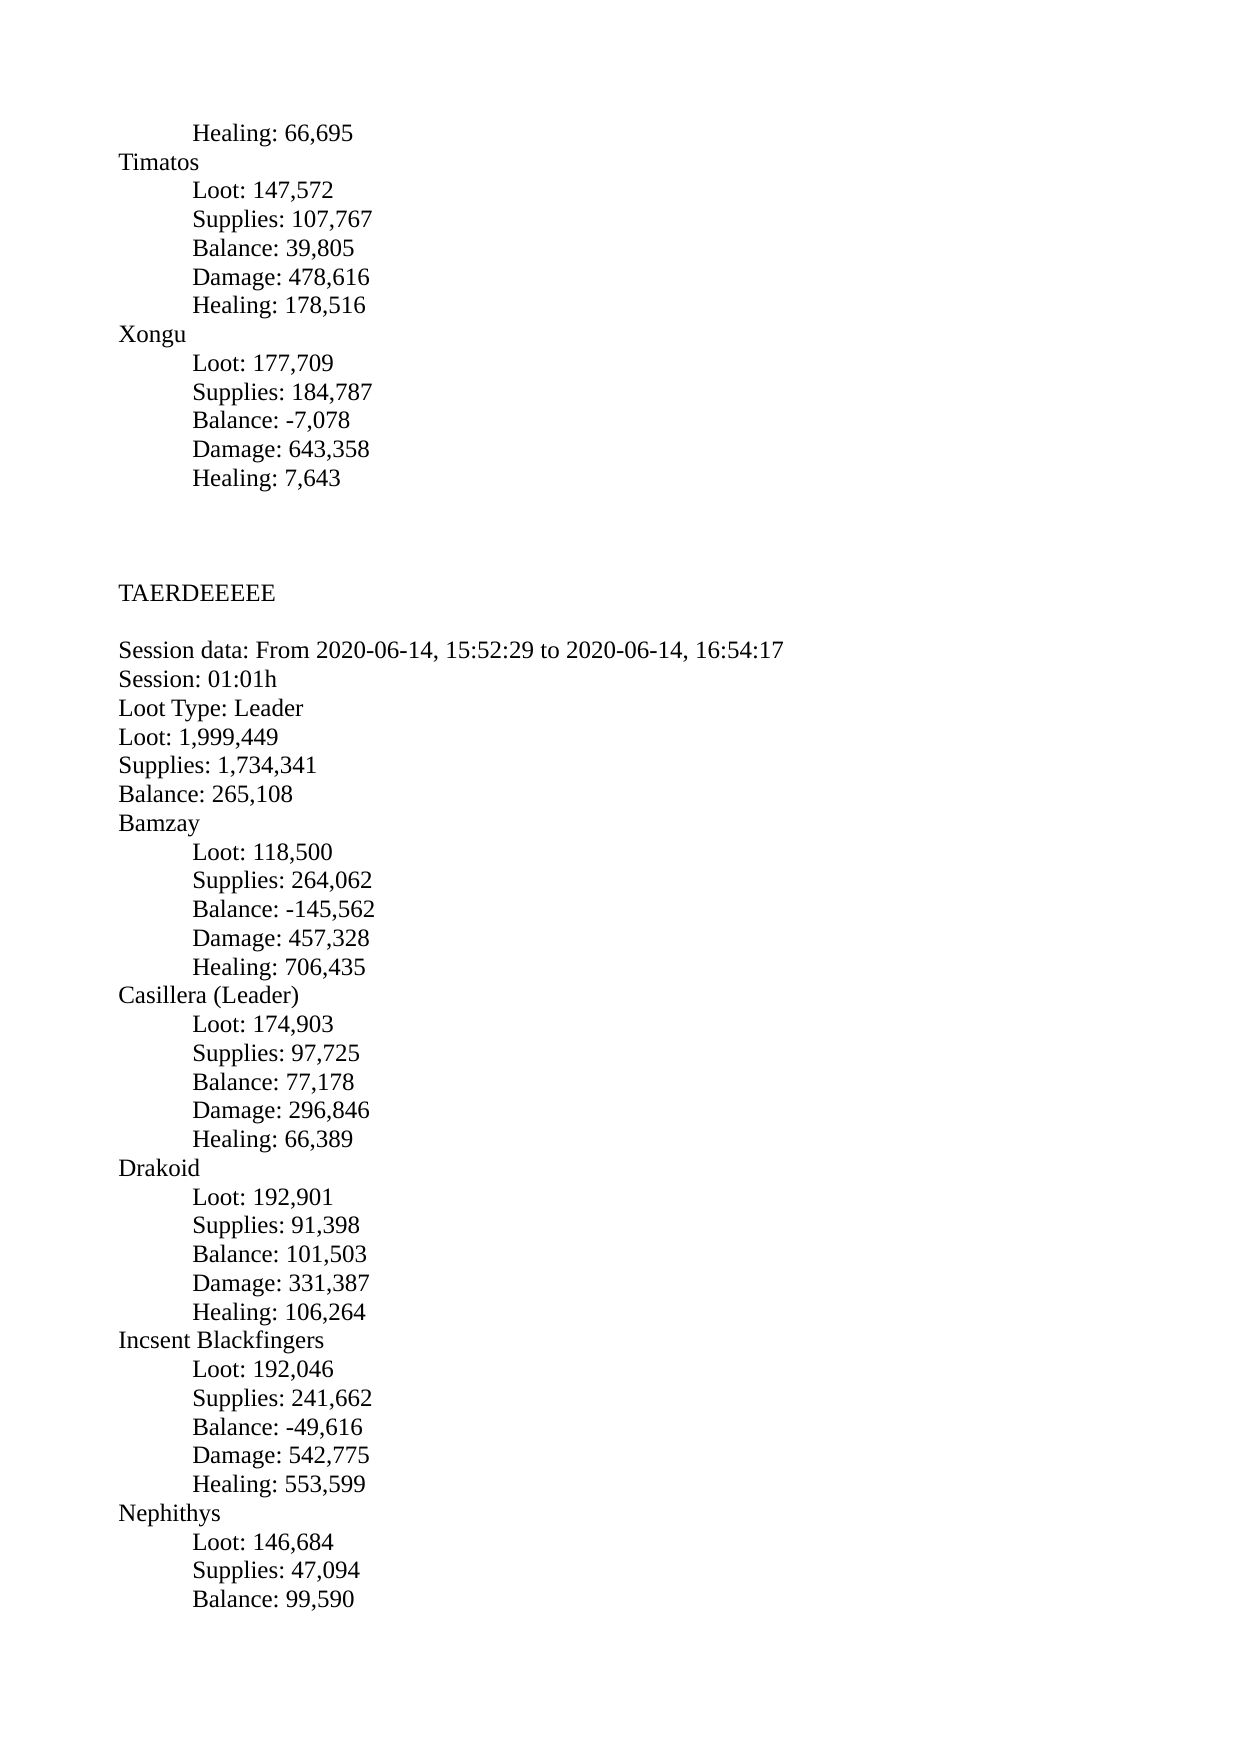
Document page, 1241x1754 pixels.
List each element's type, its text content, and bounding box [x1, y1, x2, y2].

text Casillera (Leader) [118, 981, 1122, 1009]
text Healing: 553,599 [118, 1469, 1122, 1498]
text Loot: 146,684 [118, 1527, 1122, 1556]
text Loot: 1,999,449 [118, 722, 1122, 751]
text Healing: 66,389 [118, 1124, 1122, 1153]
text Nephithys [118, 1498, 1122, 1527]
text Damage: 542,775 [118, 1441, 1122, 1469]
text Session: 01:01h [118, 664, 1122, 693]
text Damage: 331,387 [118, 1268, 1122, 1297]
text Healing: 178,516 [118, 291, 1122, 319]
text Supplies: 107,767 [118, 204, 1122, 233]
text Damage: 643,358 [118, 434, 1122, 463]
text Loot: 147,572 [118, 176, 1122, 204]
text Balance: 77,178 [118, 1067, 1122, 1096]
text Damage: 296,846 [118, 1096, 1122, 1124]
text Incsent Blackfingers [118, 1326, 1122, 1354]
text Xongu [118, 319, 1122, 348]
text Drakoid [118, 1153, 1122, 1182]
text Bamzay [118, 808, 1122, 837]
text Balance: 99,590 [118, 1584, 1122, 1613]
text Session data: From 2020-06-14, 15:52:29 to 2020-06-14, 16:54:17 [118, 636, 1122, 664]
text Balance: -145,562 [118, 894, 1122, 923]
text Loot: 174,903 [118, 1009, 1122, 1038]
text Balance: -7,078 [118, 406, 1122, 434]
text Supplies: 47,094 [118, 1556, 1122, 1584]
text Supplies: 241,662 [118, 1383, 1122, 1412]
text Loot: 118,500 [118, 837, 1122, 866]
text Healing: 106,264 [118, 1297, 1122, 1326]
text Balance: 101,503 [118, 1239, 1122, 1268]
text TAERDEEEEE [118, 578, 1122, 607]
text Balance: -49,616 [118, 1412, 1122, 1441]
text Healing: 66,695 [118, 118, 1122, 147]
text Damage: 478,616 [118, 262, 1122, 291]
text Loot: 177,709 [118, 348, 1122, 377]
text Healing: 7,643 [118, 463, 1122, 492]
text Damage: 457,328 [118, 923, 1122, 952]
text Supplies: 184,787 [118, 377, 1122, 406]
text Supplies: 1,734,341 [118, 751, 1122, 779]
text Supplies: 91,398 [118, 1211, 1122, 1239]
text Balance: 39,805 [118, 233, 1122, 262]
text Timatos [118, 147, 1122, 176]
text Loot: 192,901 [118, 1182, 1122, 1211]
text Supplies: 97,725 [118, 1038, 1122, 1067]
text Loot Type: Leader [118, 693, 1122, 722]
text Supplies: 264,062 [118, 866, 1122, 894]
text Healing: 706,435 [118, 952, 1122, 981]
text Loot: 192,046 [118, 1354, 1122, 1383]
text Balance: 265,108 [118, 779, 1122, 808]
